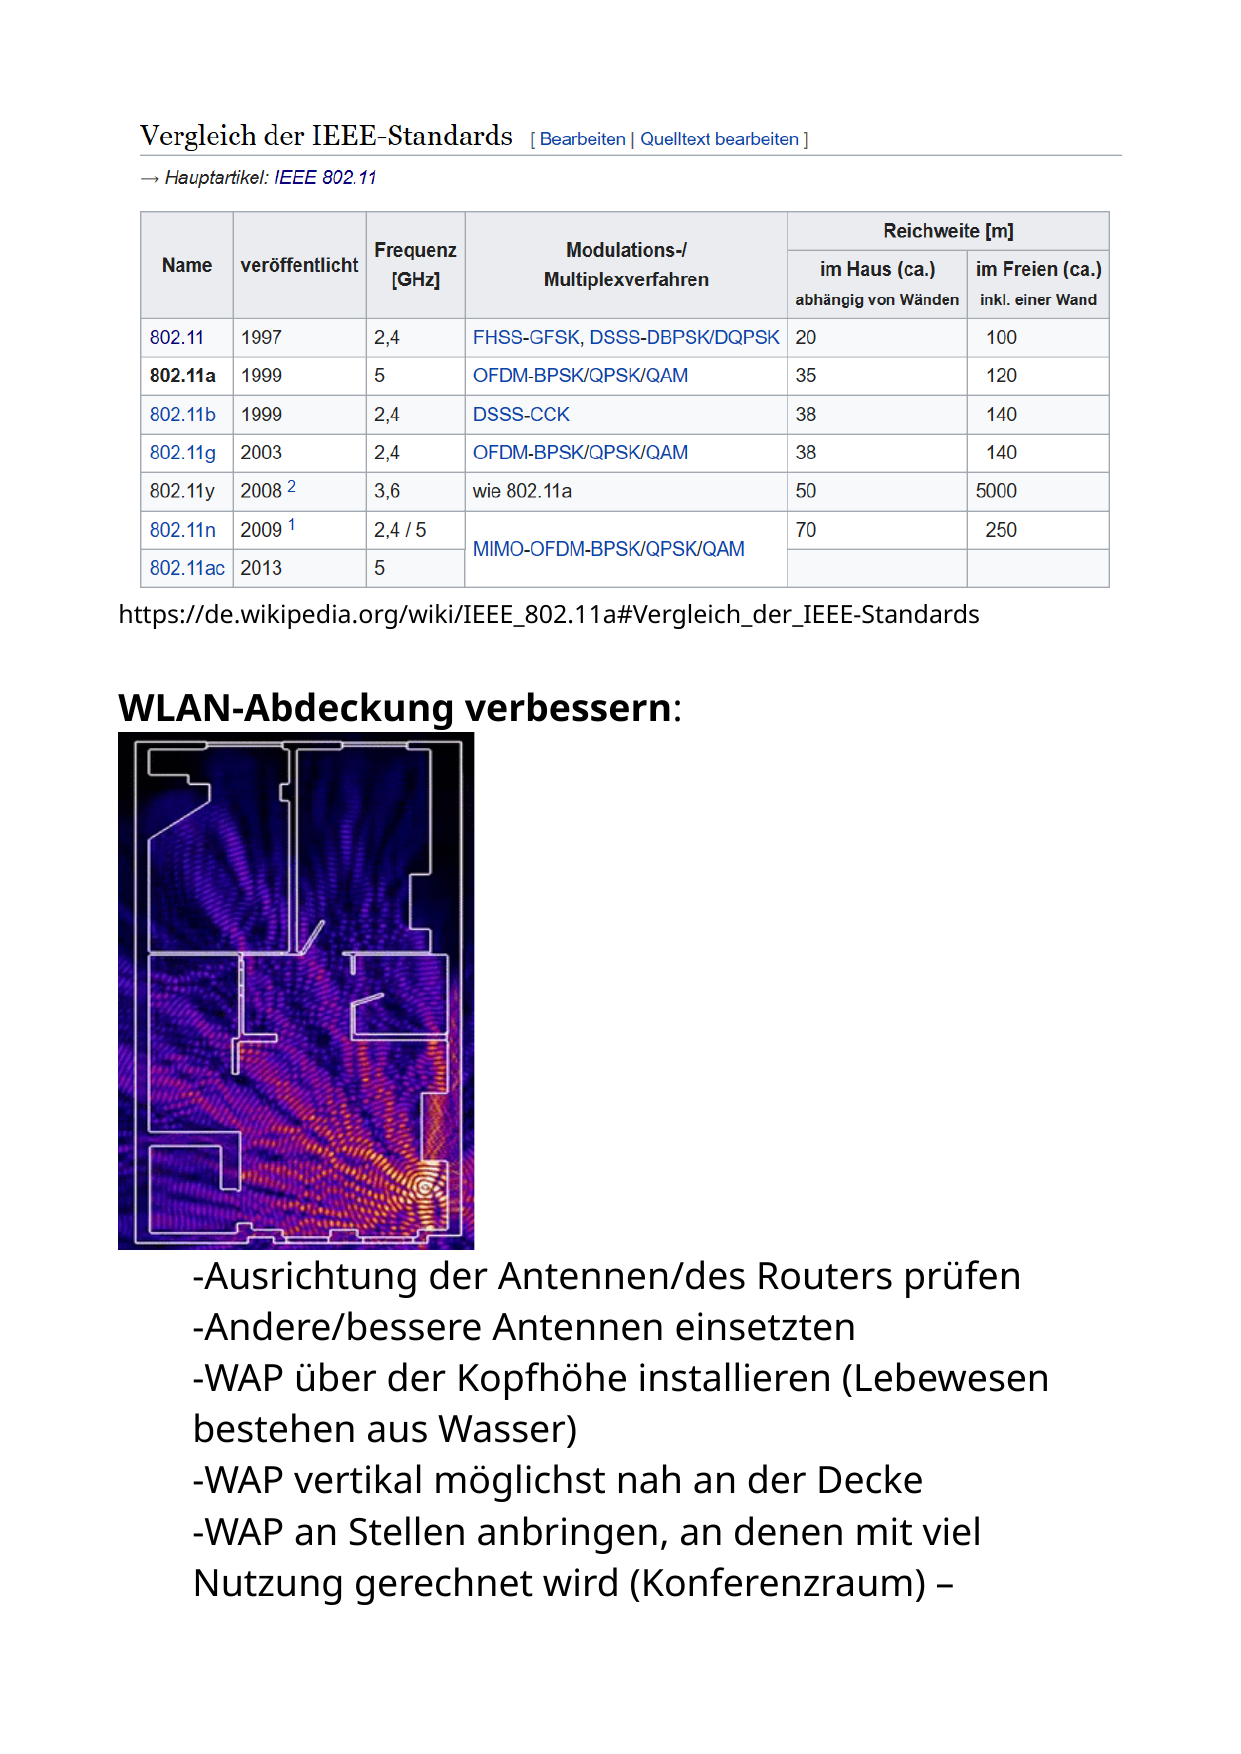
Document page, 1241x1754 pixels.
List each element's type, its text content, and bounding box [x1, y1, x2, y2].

text https://de.wikipedia.org/wiki/IEEE_802.11a#Vergleich_der_IEEE-Standards WLAN-Abdeckung verbessern: [118, 597, 1122, 732]
text -Ausrichtung der Antennen/des Routers prüfen -Andere/bessere Antennen einsetzten -WAP über der Kopfhöhe installieren (Lebewesen bestehen aus Wasser) -WAP vertikal möglichst nah an der Decke -WAP an Stellen anbringen, an denen mit viel Nutzung gerechnet wird (Konferenzraum) – [118, 732, 1122, 1607]
